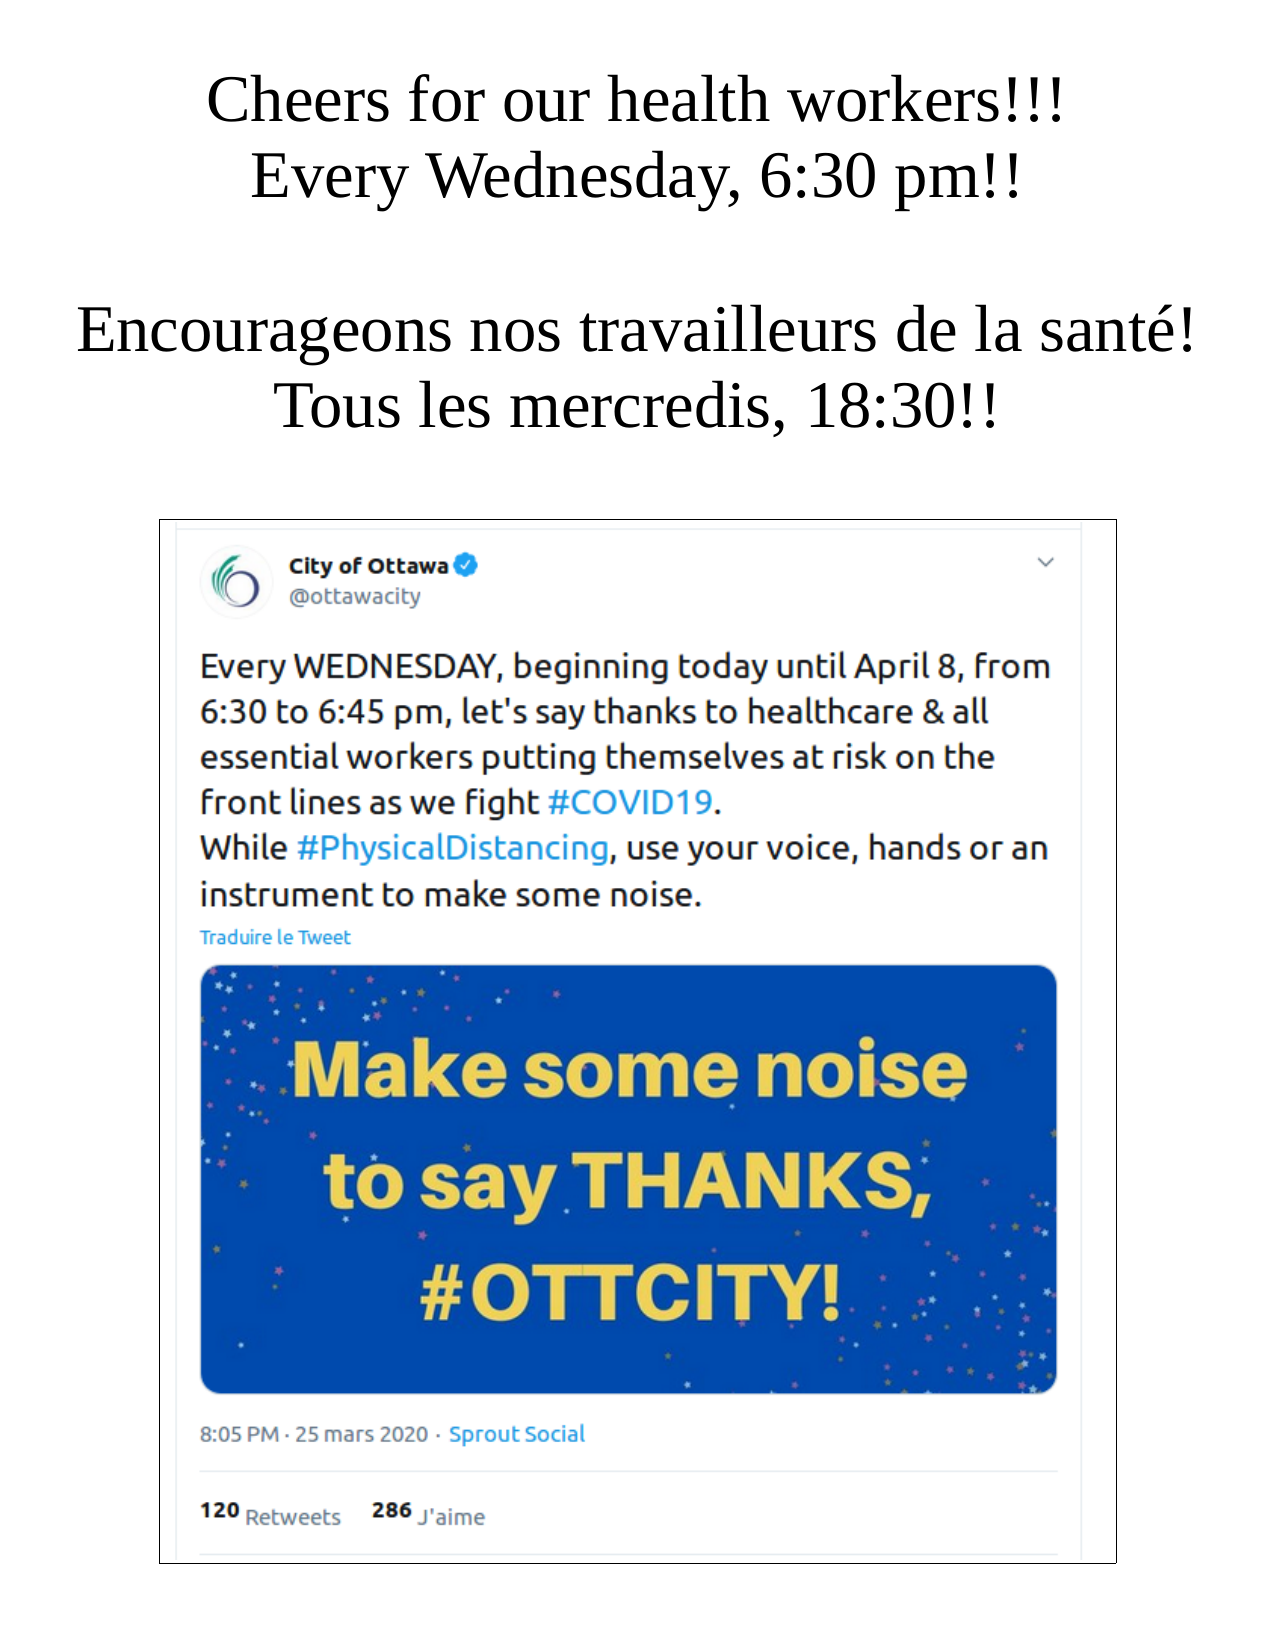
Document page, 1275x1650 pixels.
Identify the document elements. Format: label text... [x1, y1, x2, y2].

text Encourageons nos travailleurs de la santé! [59, 289, 1216, 366]
picture [162, 522, 1113, 1560]
text Tous les mercredis, 18:30!! [59, 366, 1216, 442]
text Cheers for our health workers!!! [59, 59, 1216, 136]
text Every Wednesday, 6:30 pm!! [59, 136, 1216, 212]
